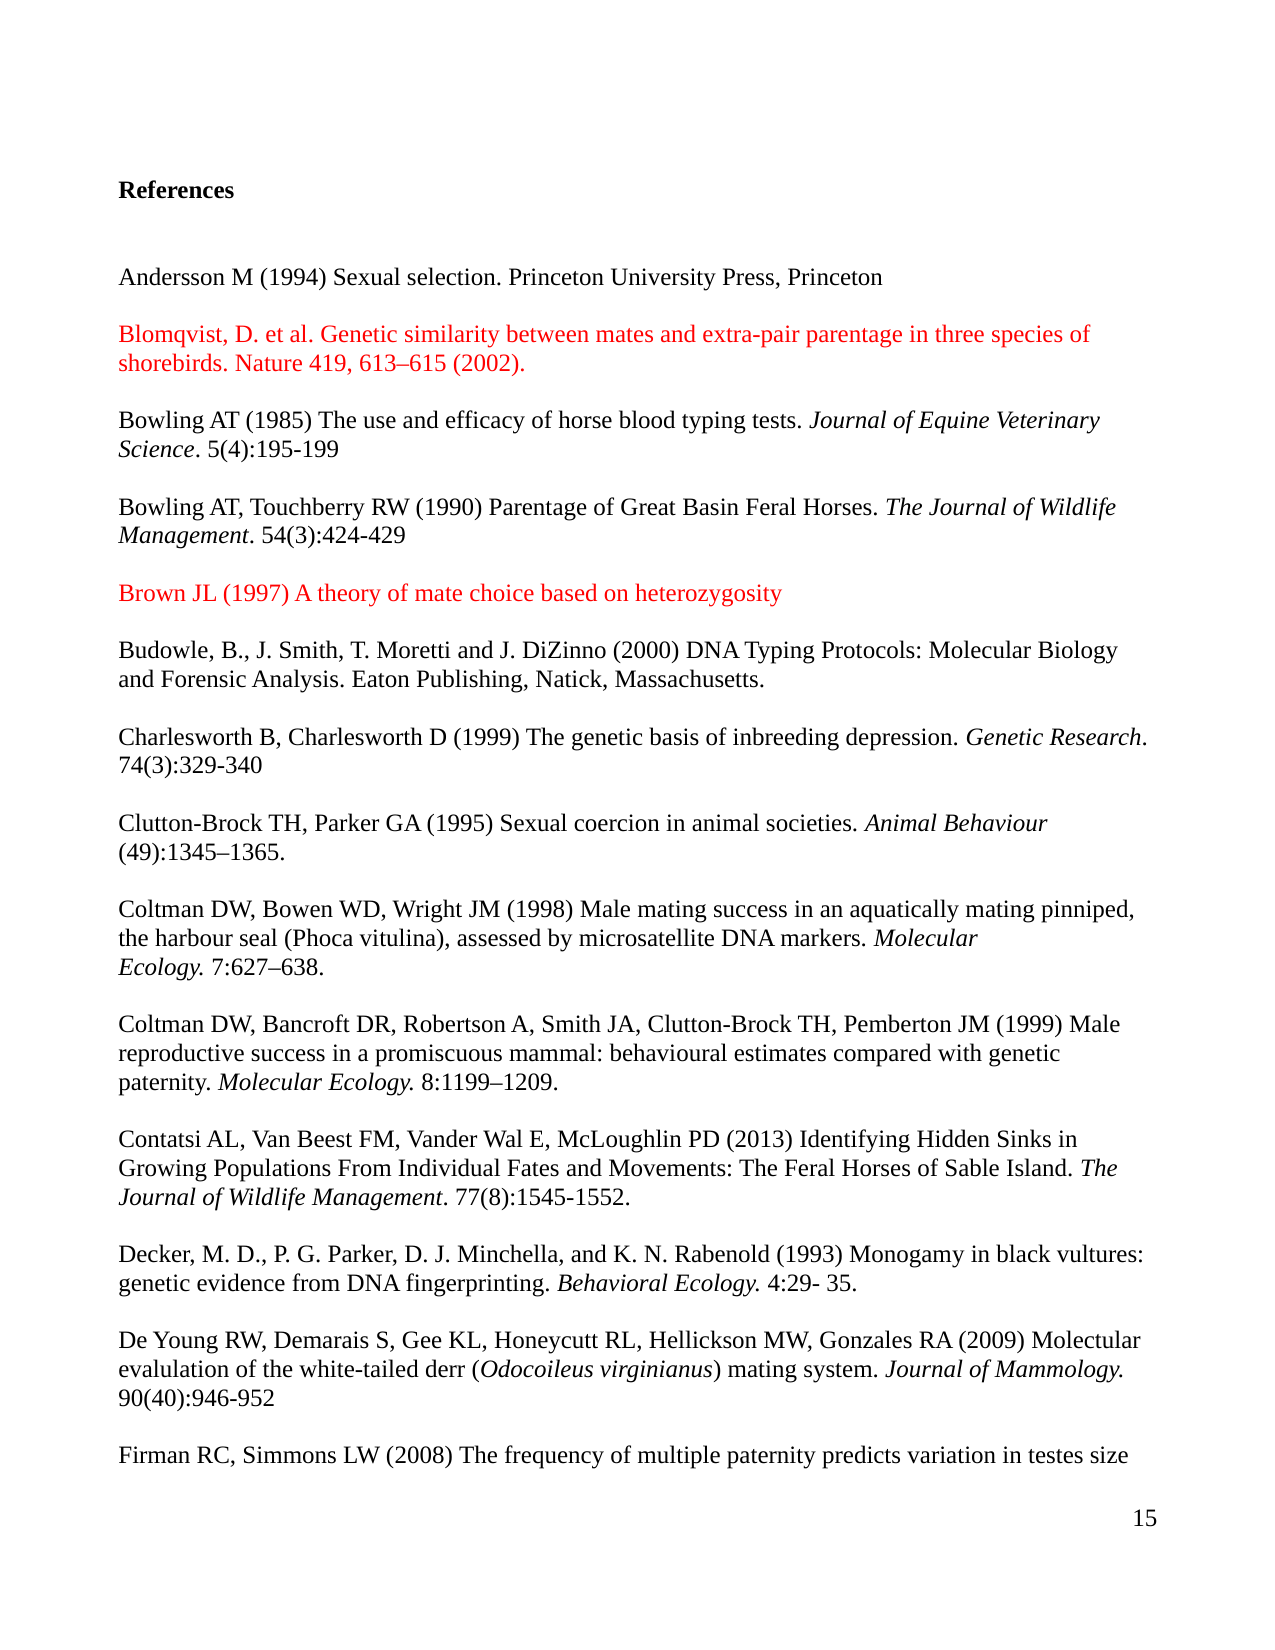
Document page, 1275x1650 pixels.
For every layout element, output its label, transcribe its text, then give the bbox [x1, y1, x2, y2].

text Clutton-Brock TH, Parker GA (1995) Sexual coercion in animal societies. Animal Behaviour (49):1345–1365. [118, 808, 1157, 866]
text Ecology. 7:627–638. [118, 952, 1157, 981]
text Brown JL (1997) A theory of mate choice based on heterozygosity [118, 578, 1157, 607]
text shorebirds. Nature 419, 613–615 (2002). [118, 348, 1157, 377]
text Contatsi AL, Van Beest FM, Vander Wal E, McLoughlin PD (2013) Identifying Hidden Sinks in Growing Populations From Individual Fates and Movements: The Feral Horses of Sable Island. The Journal of Wildlife Management. 77(8):1545-1552. [118, 1124, 1157, 1211]
text De Young RW, Demarais S, Gee KL, Honeycutt RL, Hellickson MW, Gonzales RA (2009) Molectular evalulation of the white-tailed derr (Odocoileus virginianus) mating system. Journal of Mammology. 90(40):946-952 [118, 1326, 1157, 1412]
text References [118, 176, 1157, 204]
text Blomqvist, D. et al. Genetic similarity between mates and extra-pair parentage in three species of [118, 319, 1157, 348]
text Bowling AT (1985) The use and efficacy of horse blood typing tests. Journal of Equine Veterinary Science. 5(4):195-199 [118, 406, 1157, 463]
text Budowle, B., J. Smith, T. Moretti and J. DiZinno (2000) DNA Typing Protocols: Molecular Biology and Forensic Analysis. Eaton Publishing, Natick, Massachusetts. [118, 636, 1157, 693]
text Andersson M (1994) Sexual selection. Princeton University Press, Princeton [118, 262, 1157, 291]
text Bowling AT, Touchberry RW (1990) Parentage of Great Basin Feral Horses. The Journal of Wildlife Management. 54(3):424-429 [118, 492, 1157, 549]
text Charlesworth B, Charlesworth D (1999) The genetic basis of inbreeding depression. Genetic Research. 74(3):329-340 [118, 722, 1157, 779]
text Decker, M. D., P. G. Parker, D. J. Minchella, and K. N. Rabenold (1993) Monogamy in black vultures: genetic evidence from DNA fingerprinting. Behavioral Ecology. 4:29- 35. [118, 1239, 1157, 1297]
text Firman RC, Simmons LW (2008) The frequency of multiple paternity predicts variation in testes size [118, 1441, 1157, 1469]
text Coltman DW, Bowen WD, Wright JM (1998) Male mating success in an aquatically mating pinniped, the harbour seal (Phoca vitulina), assessed by microsatellite DNA markers. Molecular [118, 894, 1157, 952]
text Coltman DW, Bancroft DR, Robertson A, Smith JA, Clutton-Brock TH, Pemberton JM (1999) Male reproductive success in a promiscuous mammal: behavioural estimates compared with genetic paternity. Molecular Ecology. 8:1199–1209. [118, 1009, 1157, 1096]
